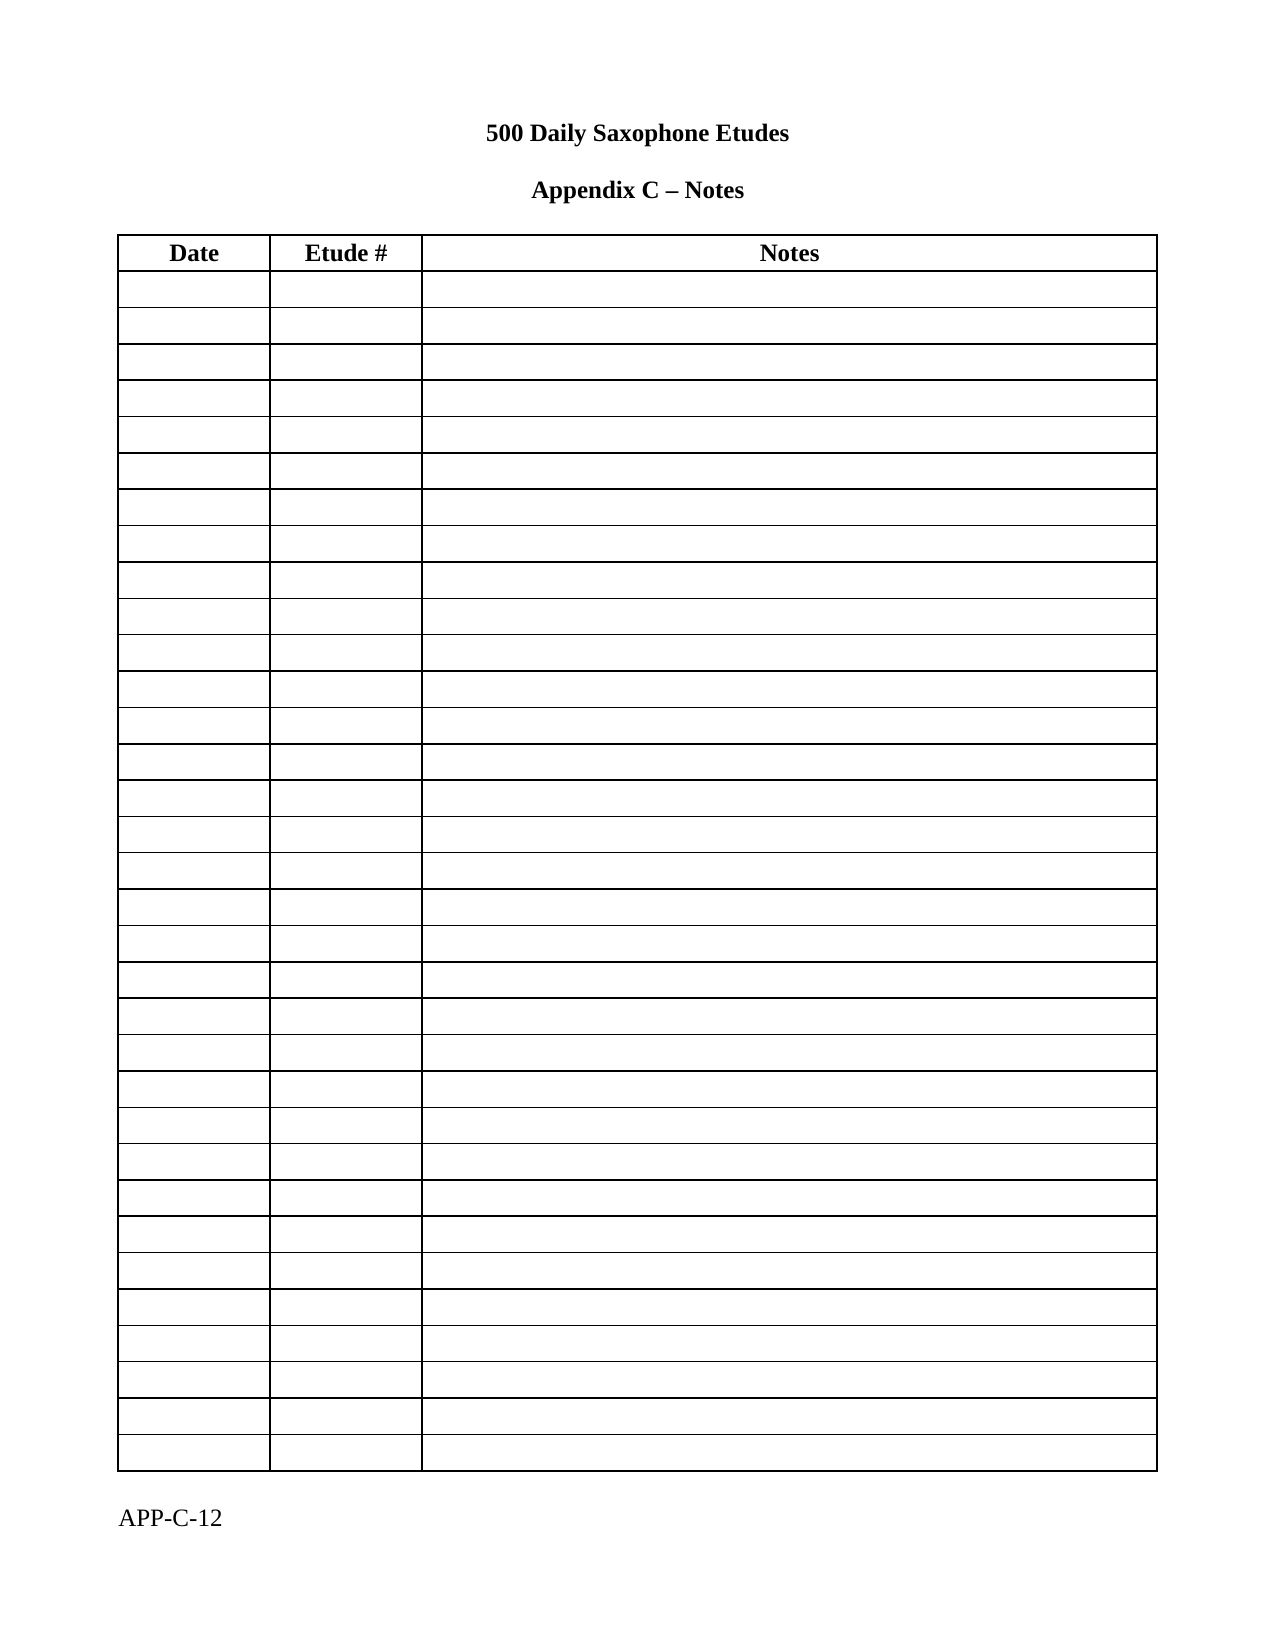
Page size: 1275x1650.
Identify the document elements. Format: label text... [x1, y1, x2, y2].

table_cell [271, 817, 421, 852]
table_cell [271, 308, 421, 343]
table_cell [423, 272, 1156, 307]
table_cell [423, 1399, 1156, 1433]
table_cell [271, 599, 421, 634]
table_cell [423, 345, 1156, 379]
table_cell [423, 999, 1156, 1034]
table_cell [271, 672, 421, 706]
table_cell [423, 417, 1156, 452]
table_cell [271, 1035, 421, 1070]
table_cell [271, 1144, 421, 1179]
table_cell [271, 1253, 421, 1288]
table_cell [119, 1399, 269, 1433]
table_cell [423, 1144, 1156, 1179]
table_cell [119, 563, 269, 597]
table_cell [271, 1362, 421, 1397]
table_header Notes [423, 236, 1156, 270]
table_cell [423, 563, 1156, 597]
table_cell [271, 417, 421, 452]
table_cell [271, 1326, 421, 1361]
table_cell [423, 817, 1156, 852]
table_cell [271, 635, 421, 670]
table_header Date [119, 236, 269, 270]
table_cell [271, 454, 421, 488]
table_cell [423, 890, 1156, 924]
table_cell [423, 1326, 1156, 1361]
table_header Etude # [271, 236, 421, 270]
table_cell [271, 781, 421, 816]
table_cell [119, 526, 269, 561]
table_cell [271, 708, 421, 743]
table_cell [271, 381, 421, 416]
table_cell [119, 1253, 269, 1288]
table_cell [423, 708, 1156, 743]
table_cell [119, 1435, 269, 1470]
table_cell [119, 1144, 269, 1179]
table_cell [271, 1290, 421, 1324]
table_cell [119, 454, 269, 488]
table_cell [423, 1181, 1156, 1215]
table_cell [423, 454, 1156, 488]
table_cell [119, 781, 269, 816]
table_cell [271, 963, 421, 997]
table_cell [271, 526, 421, 561]
table_cell [423, 853, 1156, 888]
table_cell [423, 1290, 1156, 1324]
table_cell [271, 345, 421, 379]
table_cell [119, 417, 269, 452]
table_cell [119, 308, 269, 343]
table_cell [271, 1399, 421, 1433]
table_cell [119, 272, 269, 307]
table_cell [271, 926, 421, 961]
table_cell [423, 490, 1156, 525]
table_cell [271, 490, 421, 525]
table_cell [423, 1253, 1156, 1288]
table_cell [423, 745, 1156, 779]
table_cell [119, 490, 269, 525]
table_cell [423, 1108, 1156, 1143]
table_cell [119, 381, 269, 416]
table_cell [271, 563, 421, 597]
table_cell [119, 926, 269, 961]
table_cell [119, 1181, 269, 1215]
table_cell [423, 672, 1156, 706]
table_cell [119, 890, 269, 924]
table_cell [119, 745, 269, 779]
table_cell [423, 1035, 1156, 1070]
table_cell [271, 1072, 421, 1106]
table_cell [423, 1217, 1156, 1252]
table_cell [423, 1362, 1156, 1397]
table_cell [119, 345, 269, 379]
table_cell [423, 926, 1156, 961]
table_cell [423, 1435, 1156, 1470]
table_cell [271, 1108, 421, 1143]
table_cell [119, 1326, 269, 1361]
table_cell [271, 890, 421, 924]
table_cell [119, 1362, 269, 1397]
table_cell [271, 853, 421, 888]
table_cell [119, 1217, 269, 1252]
table_cell [423, 308, 1156, 343]
table_cell [119, 853, 269, 888]
table_cell [119, 963, 269, 997]
table_cell [119, 672, 269, 706]
table_cell [423, 381, 1156, 416]
table_cell [119, 708, 269, 743]
table_cell [271, 272, 421, 307]
table_cell [423, 1072, 1156, 1106]
table_cell [119, 1290, 269, 1324]
table_cell [423, 526, 1156, 561]
table_cell [271, 1217, 421, 1252]
table_cell [423, 599, 1156, 634]
table_cell [119, 1072, 269, 1106]
table_cell [119, 1035, 269, 1070]
table_cell [271, 1181, 421, 1215]
table_cell [423, 963, 1156, 997]
table_cell [271, 999, 421, 1034]
table_cell [423, 781, 1156, 816]
table_cell [119, 1108, 269, 1143]
table_cell [271, 745, 421, 779]
table_cell [119, 635, 269, 670]
table_cell [119, 599, 269, 634]
table_cell [423, 635, 1156, 670]
table_cell [271, 1435, 421, 1470]
table_cell [119, 817, 269, 852]
table_cell [119, 999, 269, 1034]
